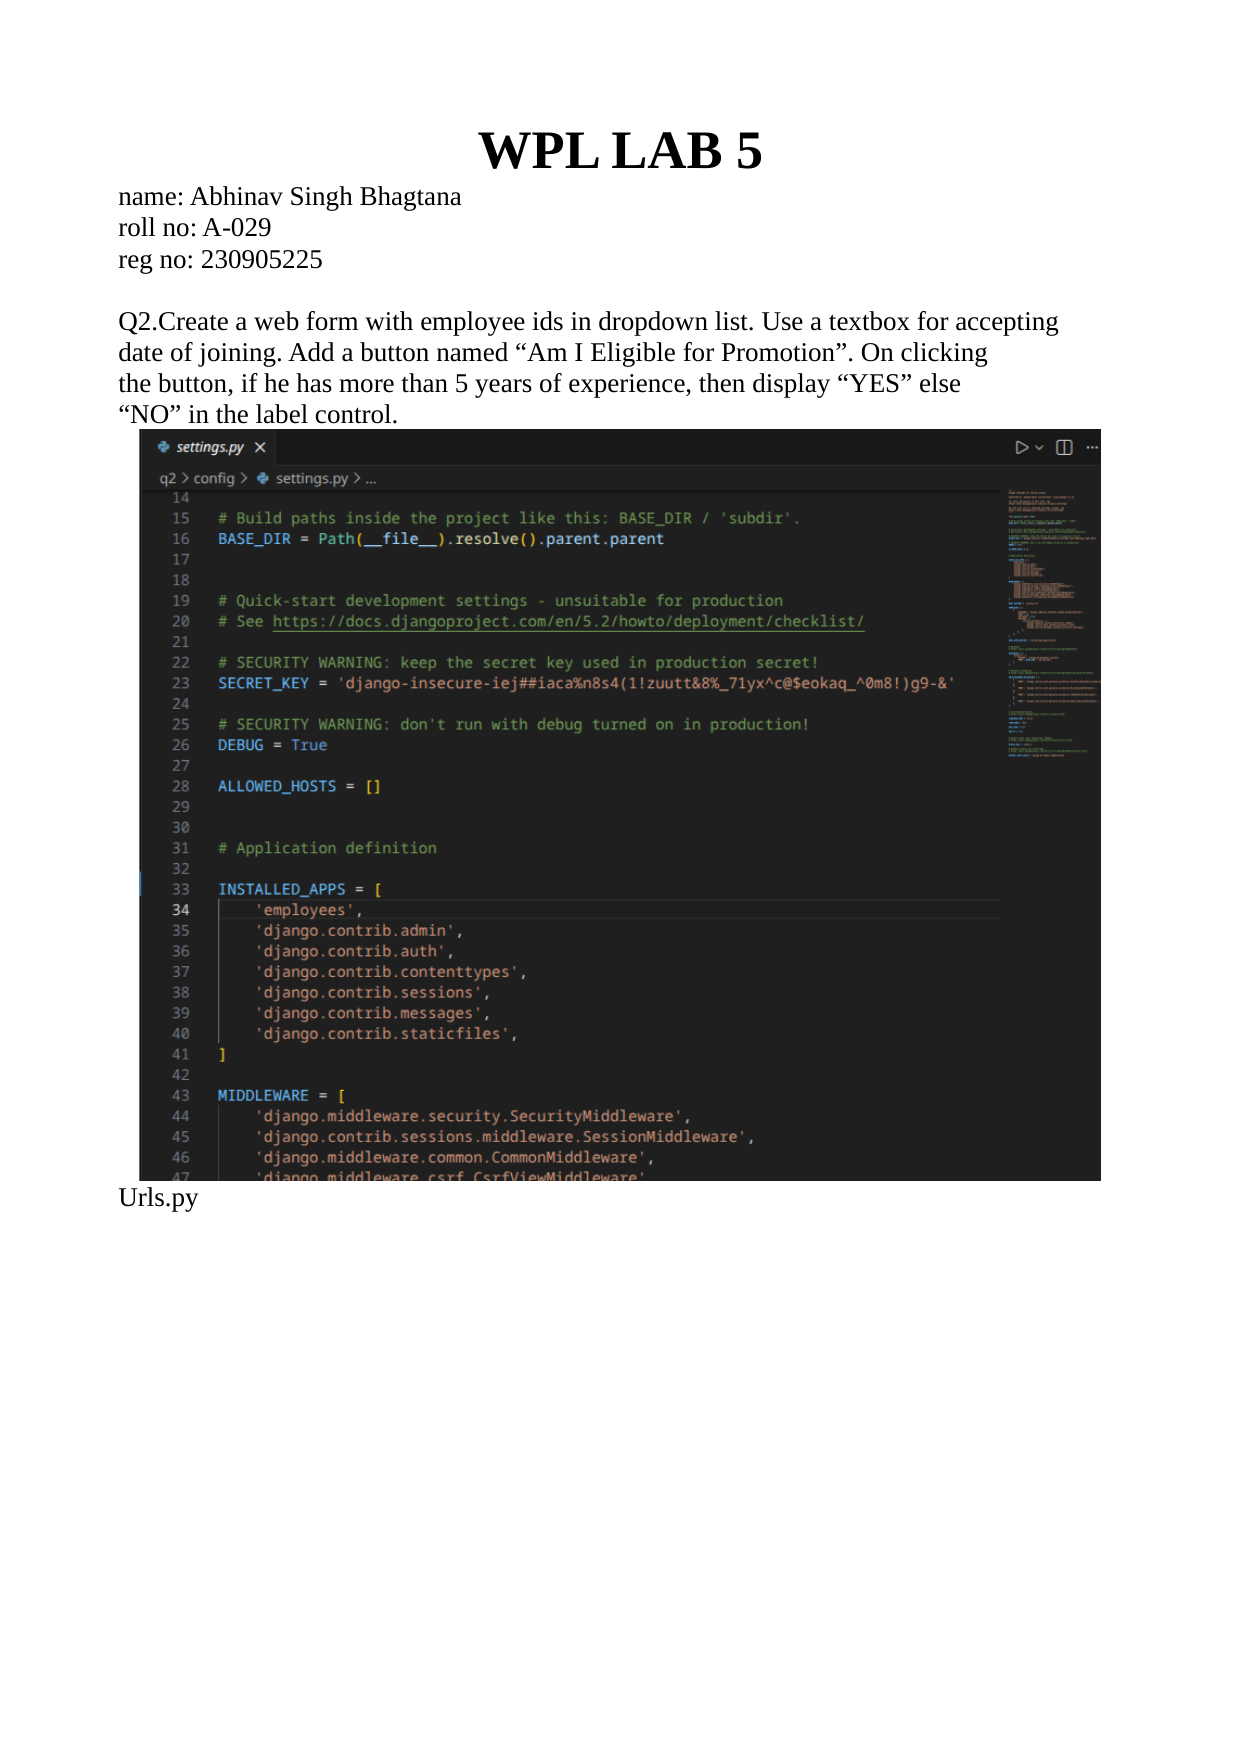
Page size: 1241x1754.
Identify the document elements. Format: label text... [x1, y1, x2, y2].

text Urls.py [118, 429, 1122, 1212]
text the button, if he has more than 5 years of experience, then display “YES” else [118, 367, 1122, 398]
text WPL LAB 5 [118, 118, 1122, 180]
text roll no: A-029 [118, 212, 1122, 243]
text date of joining. Add a button named “Am I Eligible for Promotion”. On clicking [118, 336, 1122, 367]
text name: Abhinav Singh Bhagtana [118, 180, 1122, 212]
text reg no: 230905225 [118, 243, 1122, 274]
text Q2.Create a web form with employee ids in dropdown list. Use a textbox for accepting [118, 305, 1122, 336]
picture [139, 429, 1101, 1181]
text “NO” in the label control. [118, 398, 1122, 429]
